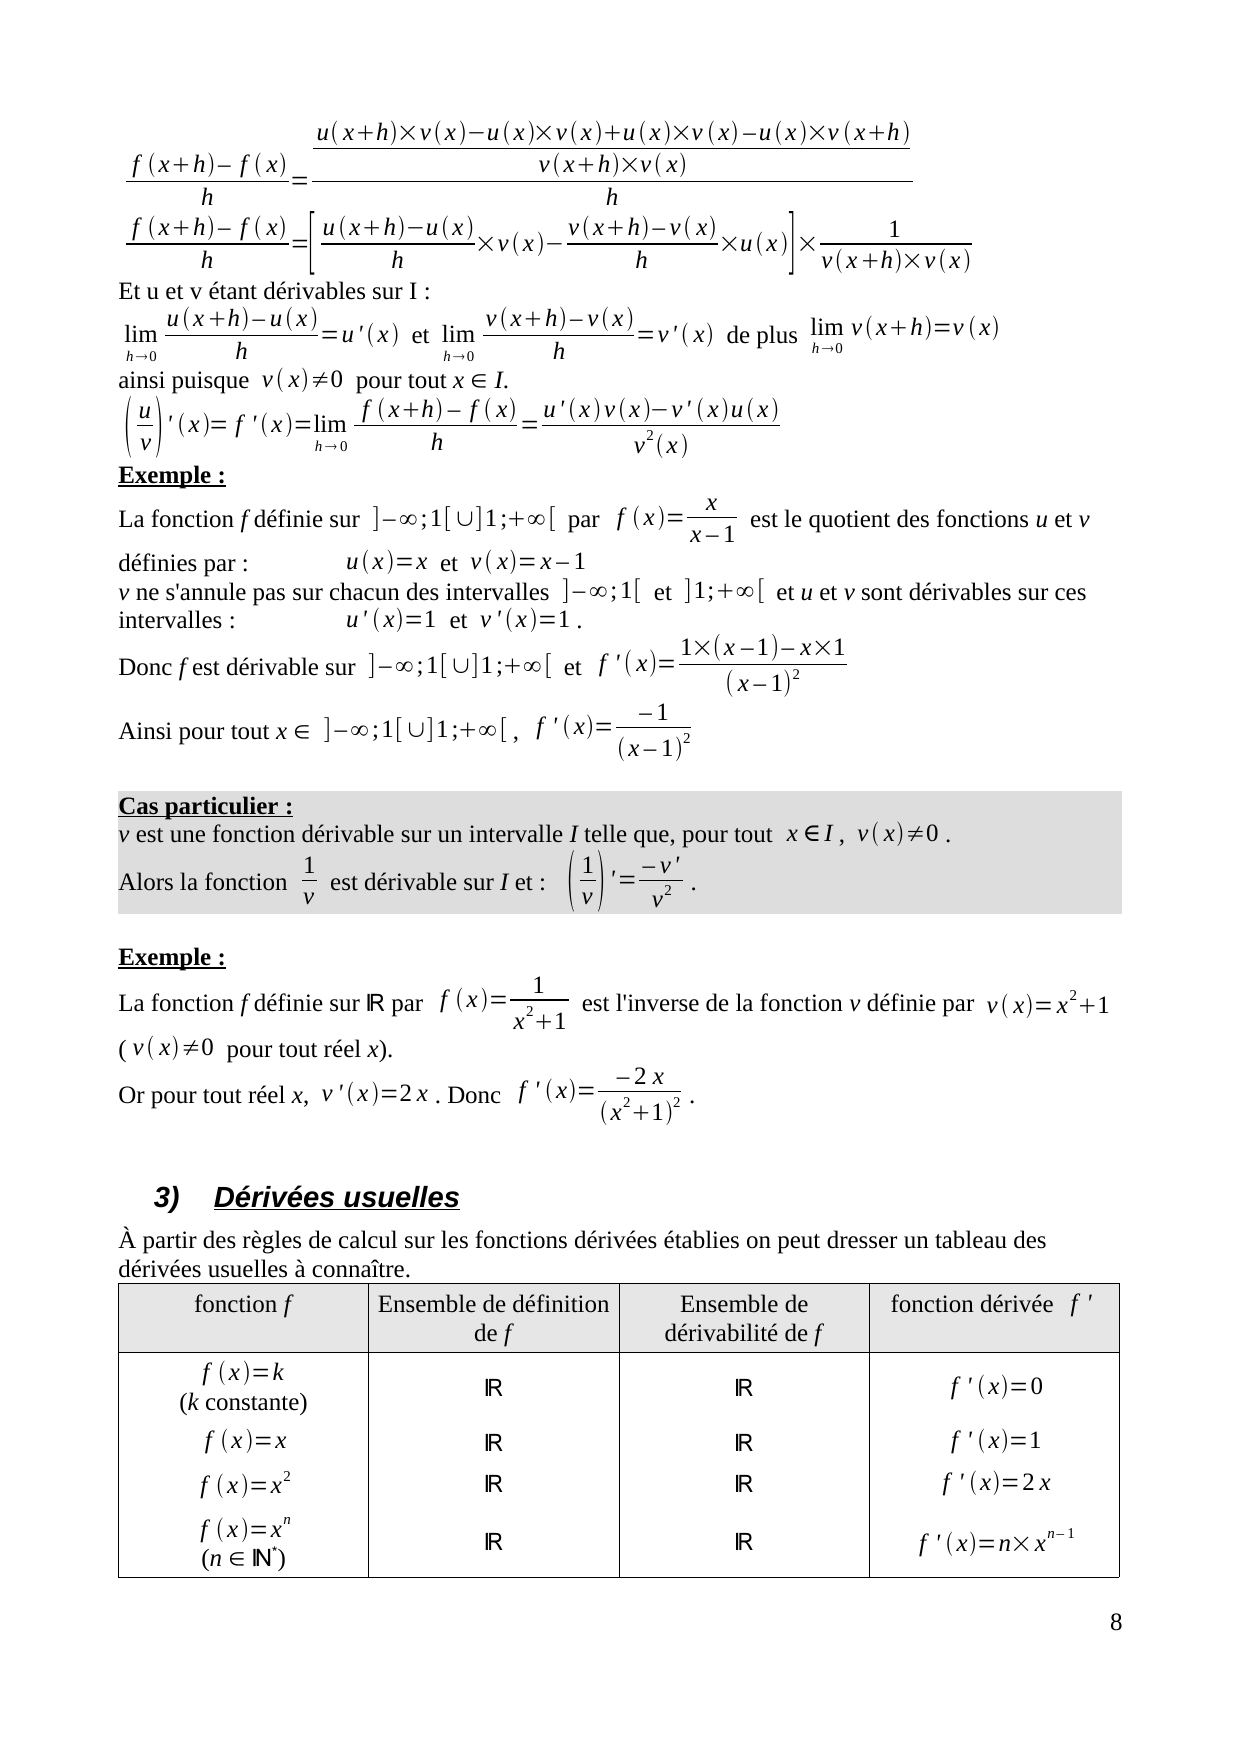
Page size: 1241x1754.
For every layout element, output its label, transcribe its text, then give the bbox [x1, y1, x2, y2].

text Or pour tout réel x, . Donc . [118, 1062, 1122, 1126]
table_cell ℝ [620, 1505, 869, 1577]
text À partir des règles de calcul sur les fonctions dérivées établies on peut dresser un tableau des dérivées usuelles à connaître. [118, 1226, 1122, 1283]
table_cell [870, 1353, 1119, 1421]
table_cell ℝ [620, 1421, 869, 1461]
text Ainsi pour tout x ∈ , [118, 698, 1122, 762]
text Exemple : [118, 460, 1122, 489]
table_cell [870, 1421, 1119, 1461]
text Exemple : [118, 942, 1122, 971]
text et de plus [118, 305, 1122, 365]
table_header fonction f [119, 1284, 368, 1352]
text ainsi puisque pour tout x ∈ I. [118, 365, 1122, 394]
text v est une fonction dérivable sur un intervalle I telle que, pour tout , . [118, 819, 1122, 848]
table_cell ℝ [369, 1461, 619, 1505]
table_cell ℝ [369, 1505, 619, 1577]
table_cell ℝ [369, 1421, 619, 1461]
table_cell (n ∈ ℕ*) [119, 1505, 368, 1577]
table_cell (k constante) [119, 1353, 368, 1421]
text Donc f est dérivable sur et [118, 634, 1122, 698]
subtitle Dérivées usuelles [153, 1179, 1122, 1213]
table_cell [870, 1505, 1119, 1577]
text v ne s'annule pas sur chacun des intervalles et et u et v sont dérivables sur ces intervalles : et . [118, 577, 1122, 634]
text Cas particulier : [118, 791, 1122, 819]
text La fonction f définie sur par est le quotient des fonctions u et v définies par : et [118, 489, 1122, 577]
table_header fonction dérivée [870, 1284, 1119, 1352]
table_cell ℝ [369, 1353, 619, 1421]
table_cell [119, 1421, 368, 1461]
table_header Ensemble de définition de f [369, 1284, 619, 1352]
table_cell [119, 1461, 368, 1505]
text Et u et v étant dérivables sur I : [118, 276, 1122, 305]
text La fonction f définie sur ℝ par est l'inverse de la fonction v définie par ( pour tout réel x). [118, 971, 1122, 1062]
table_header Ensemble de dérivabilité de f [620, 1284, 869, 1352]
text Alors la fonction est dérivable sur I et : . [118, 848, 1122, 914]
table_cell ℝ [620, 1461, 869, 1505]
table_cell [870, 1461, 1119, 1505]
table_cell ℝ [620, 1353, 869, 1421]
